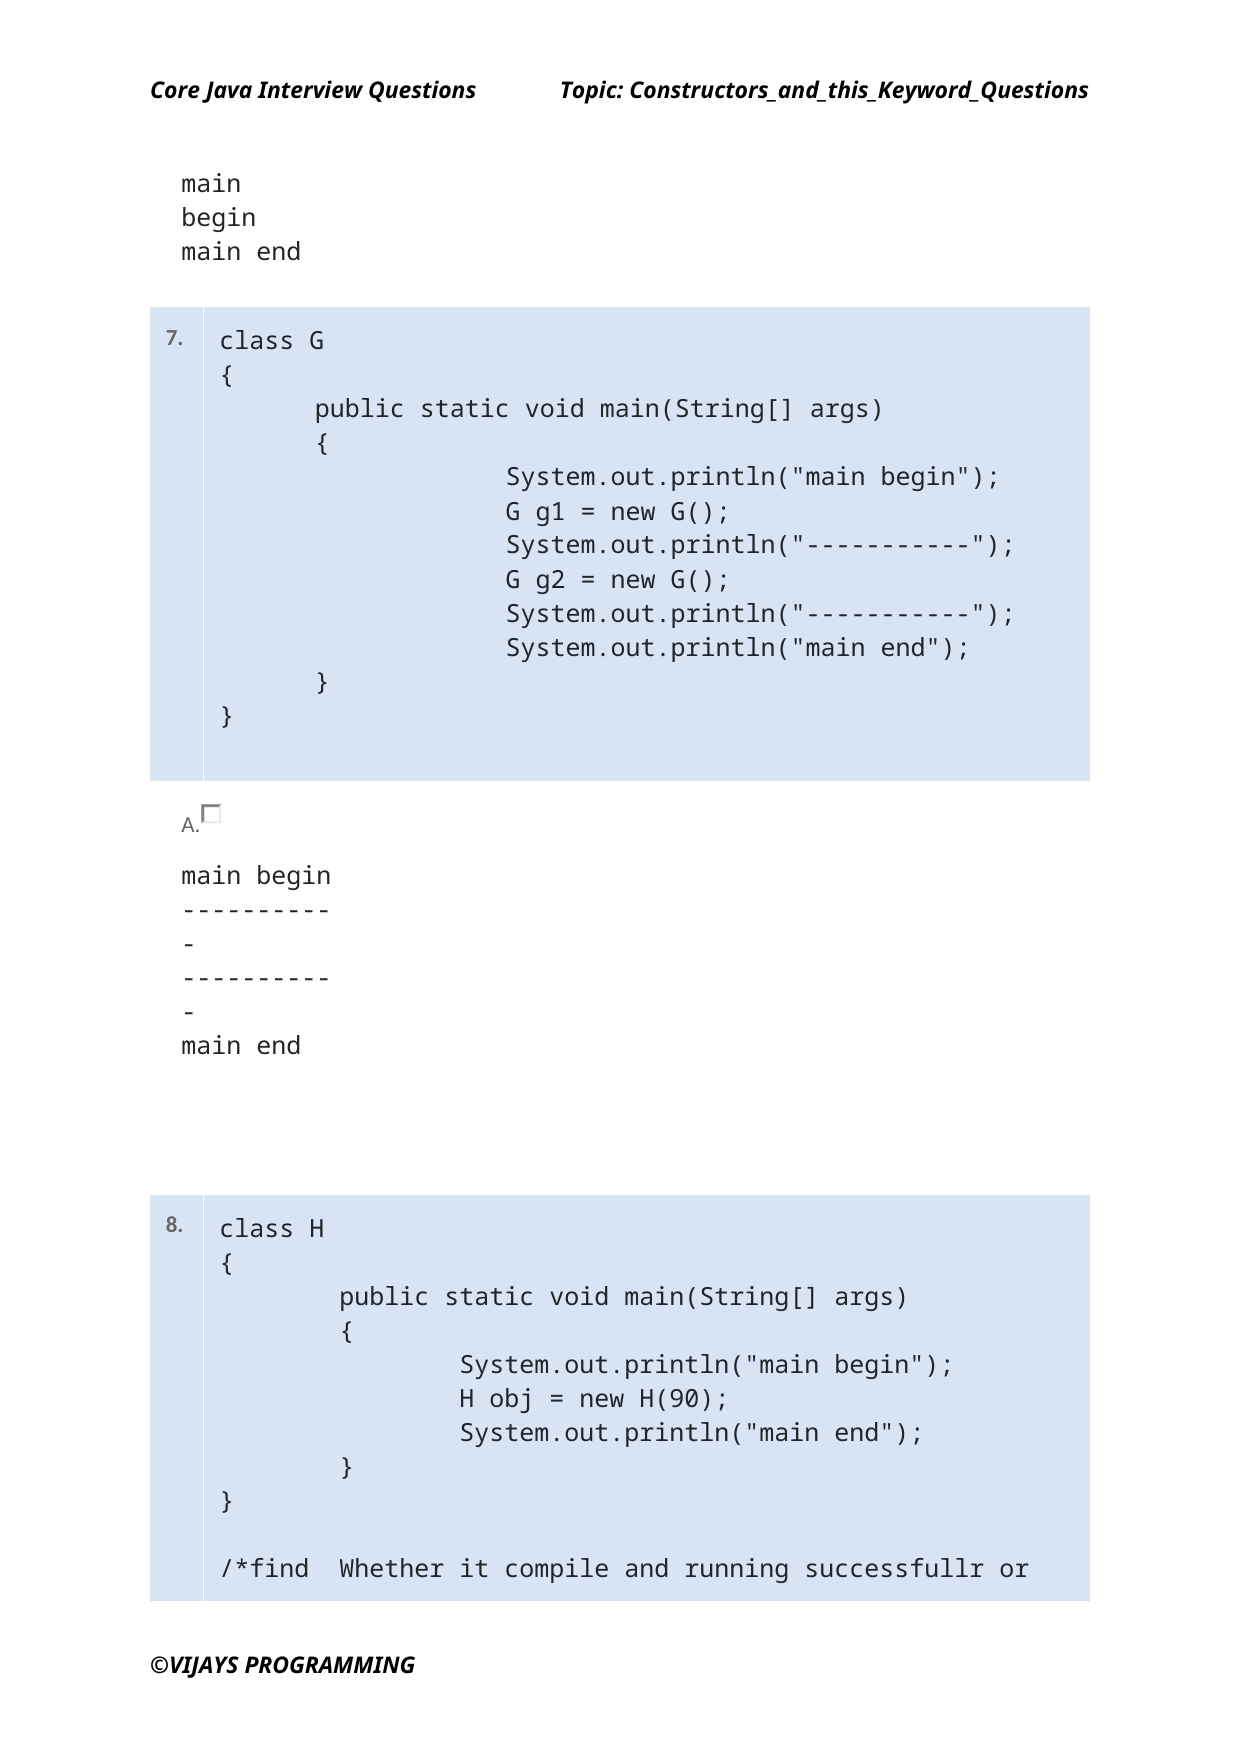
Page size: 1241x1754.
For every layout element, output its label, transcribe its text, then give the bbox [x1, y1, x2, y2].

table_header main begin main end [181, 166, 319, 268]
table_header 7. [150, 307, 203, 781]
table_header [181, 1109, 429, 1155]
table_cell 8. [150, 1195, 203, 1601]
table_header [181, 1062, 332, 1109]
table_header A. main begin ----------- ----------- main end [181, 797, 332, 1062]
table_cell class H { public static void main(String[] args) { System.out.println("main begin"); H obj = new H(90); System.out.println("main end"); } } /*find Whether it compile and running successfullr or [204, 1195, 1090, 1601]
table_header [181, 1155, 243, 1179]
table_header class G { public static void main(String[] args) { System.out.println("main begin"); G g1 = new G(); System.out.println("-----------"); G g2 = new G(); System.out.println("-----------"); System.out.println("main end"); } } [204, 307, 1090, 781]
table_cell [150, 781, 1090, 1195]
table_header [181, 268, 429, 291]
table_cell [150, 150, 1090, 307]
